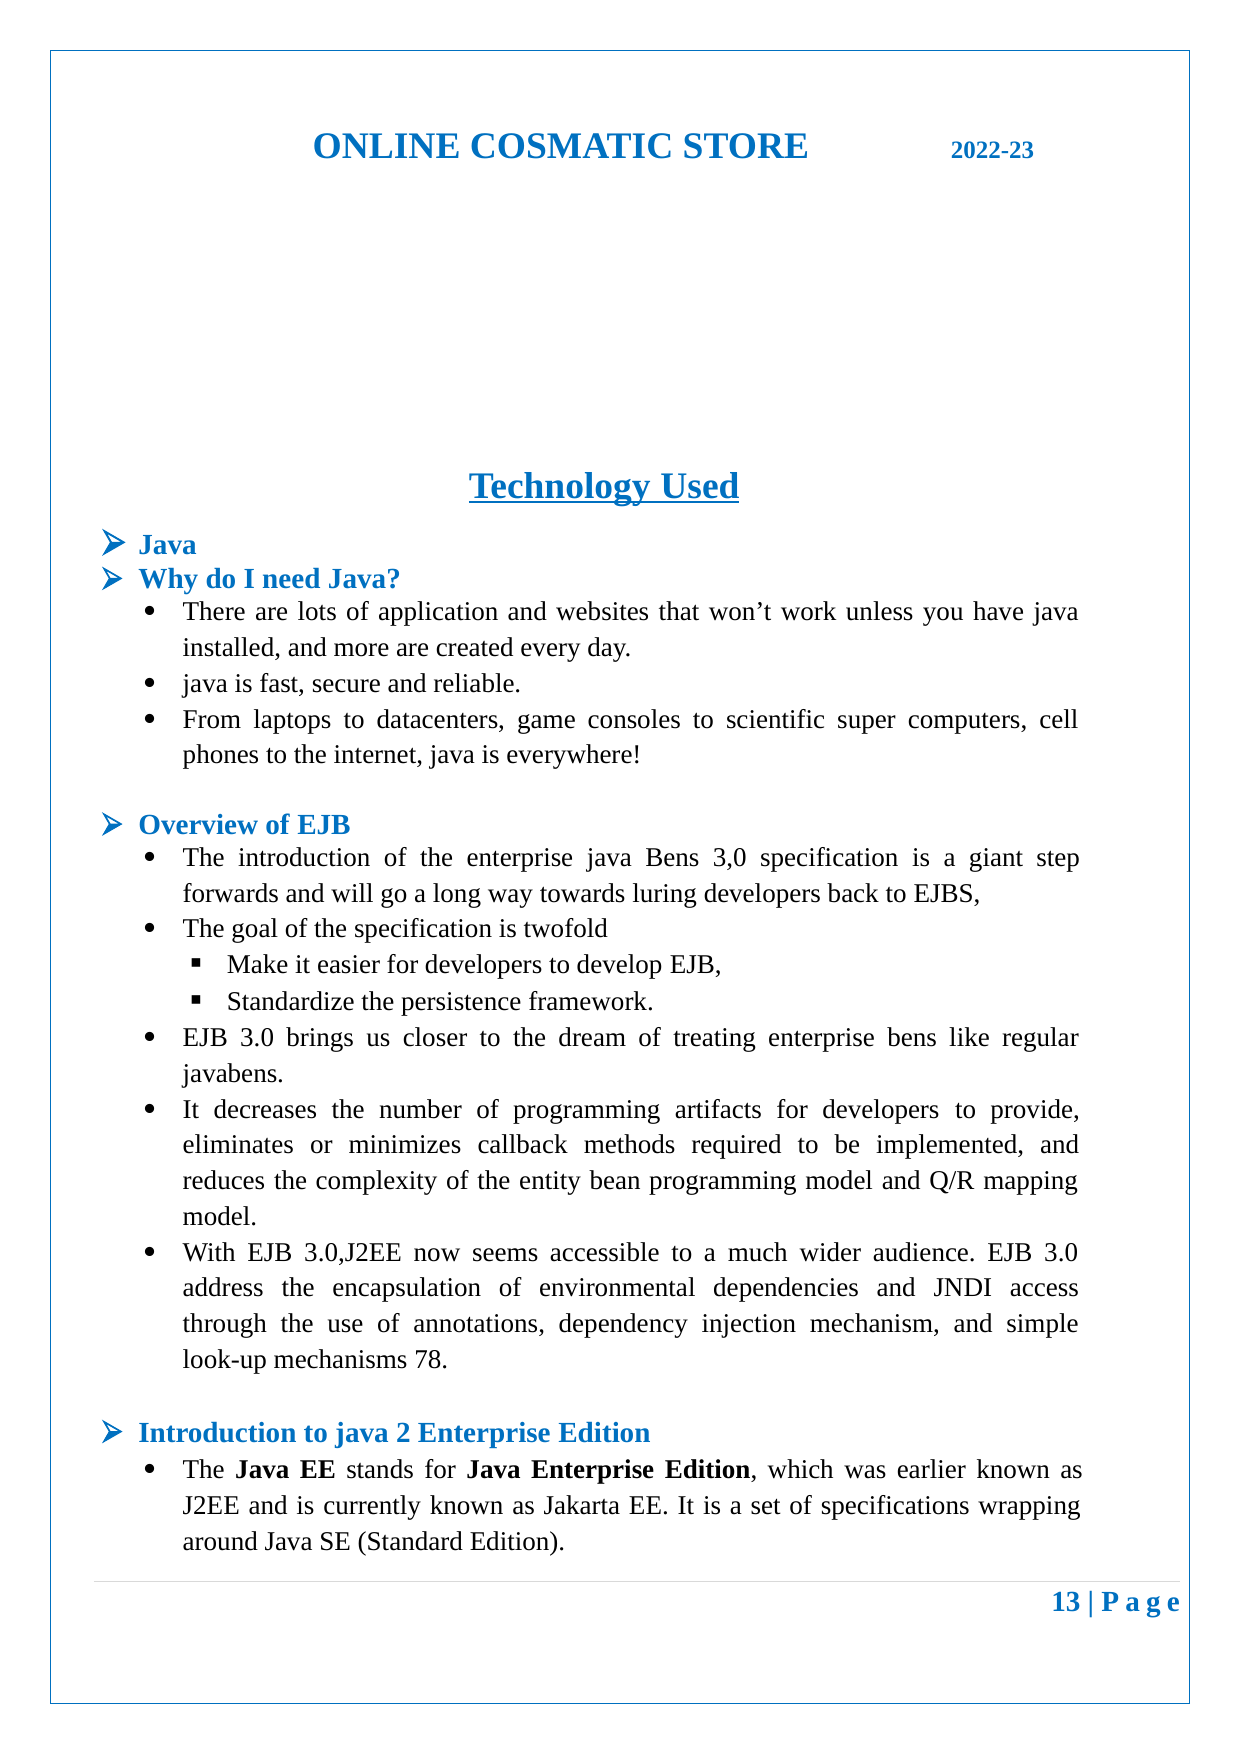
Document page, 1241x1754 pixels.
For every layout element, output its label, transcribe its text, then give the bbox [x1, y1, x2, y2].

text Technology Used [394, 464, 1180, 507]
list Make it easier for developers to develop EJB, [189, 948, 1080, 980]
list Overview of EJB [101, 807, 1180, 841]
list Introduction to java 2 Enterprise Edition [101, 1415, 1180, 1448]
list java is fast, secure and reliable. [145, 667, 1080, 698]
list There are lots of application and websites that won’t work unless you have java installed, and more are created every day. [145, 595, 1080, 662]
list EJB 3.0 brings us closer to the dream of treating enterprise bens like regular javabens. [145, 1021, 1079, 1088]
list With EJB 3.0,J2EE now seems accessible to a much wider audience. EJB 3.0 address the encapsulation of environmental dependencies and JNDI access through the use of annotations, dependency injection mechanism, and simple look-up mechanisms 78. [145, 1236, 1079, 1374]
list The introduction of the enterprise java Bens 3,0 specification is a giant step forwards and will go a long way towards luring developers back to EJBS, [145, 841, 1080, 908]
list Java [101, 527, 1180, 562]
list It decreases the number of programming artifacts for developers to provide, eliminates or minimizes callback methods required to be implemented, and reduces the complexity of the entity bean programming model and Q/R mapping model. [145, 1093, 1079, 1231]
list The Java EE stands for Java Enterprise Edition, which was earlier known as J2EE and is currently known as Jakarta EE. It is a set of specifications wrapping around Java SE (Standard Edition). [145, 1453, 1083, 1556]
list From laptops to datacenters, game consoles to scientific super computers, cell phones to the internet, java is everywhere! [145, 703, 1080, 770]
list Standardize the persistence framework. [189, 985, 1080, 1016]
list The goal of the specification is twofold [145, 912, 1080, 944]
list Why do I need Java? [101, 562, 1180, 595]
